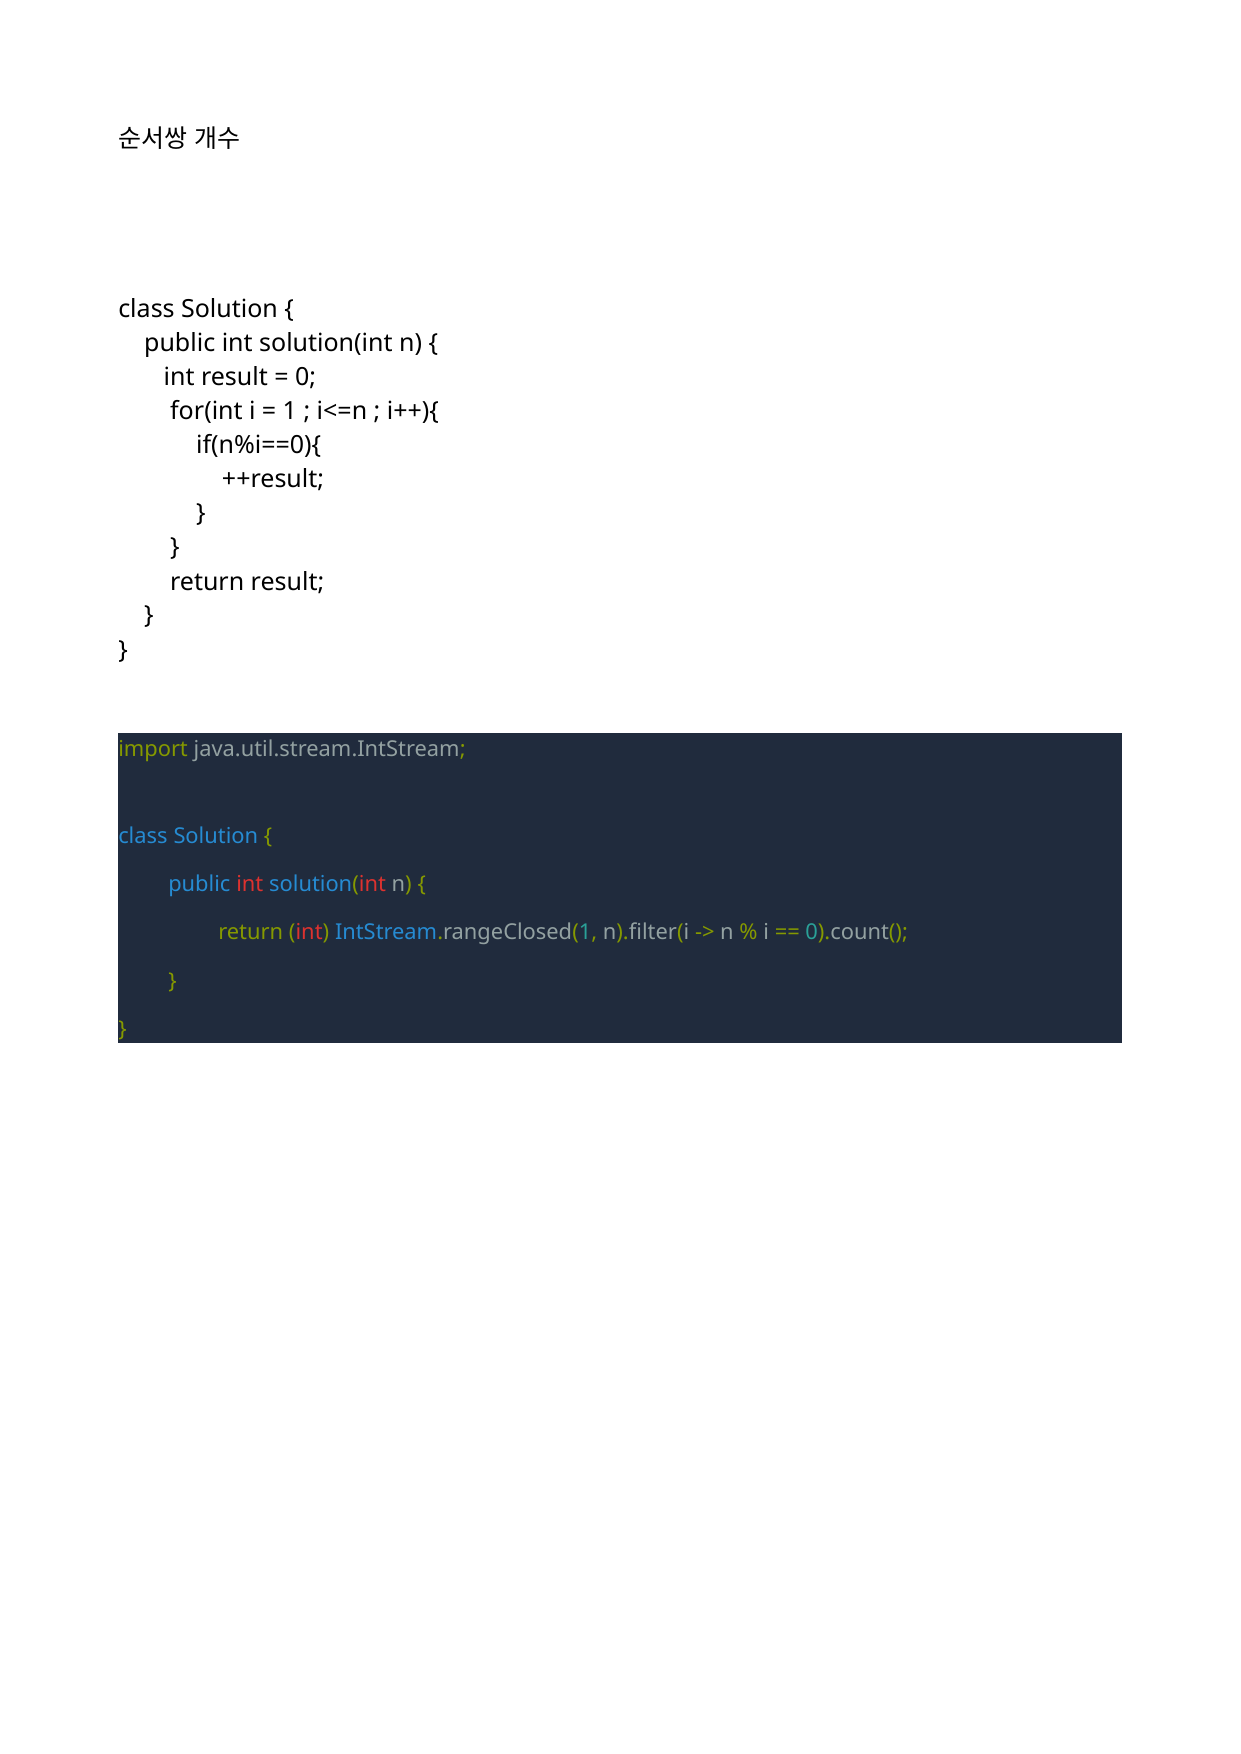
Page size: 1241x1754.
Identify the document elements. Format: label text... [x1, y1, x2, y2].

text } [118, 597, 1122, 631]
text return (int) IntStream.rangeClosed(1, n).filter(i -> n % i == 0).count(); [118, 916, 1122, 946]
text } [118, 529, 1122, 563]
text } [118, 631, 1122, 665]
text ++result; [118, 461, 1122, 495]
text class Solution { [118, 291, 1122, 325]
text class Solution { [118, 820, 1122, 850]
text } [118, 495, 1122, 529]
text import java.util.stream.IntStream; [118, 733, 1122, 763]
text return result; [118, 563, 1122, 597]
text if(n%i==0){ [118, 427, 1122, 461]
text public int solution(int n) { [118, 868, 1122, 898]
text for(int i = 1 ; i<=n ; i++){ [118, 393, 1122, 427]
text 순서쌍 개수 [118, 118, 1122, 154]
text } [118, 1013, 1122, 1043]
text int result = 0; [118, 359, 1122, 393]
text public int solution(int n) { [118, 325, 1122, 359]
text } [118, 964, 1122, 994]
